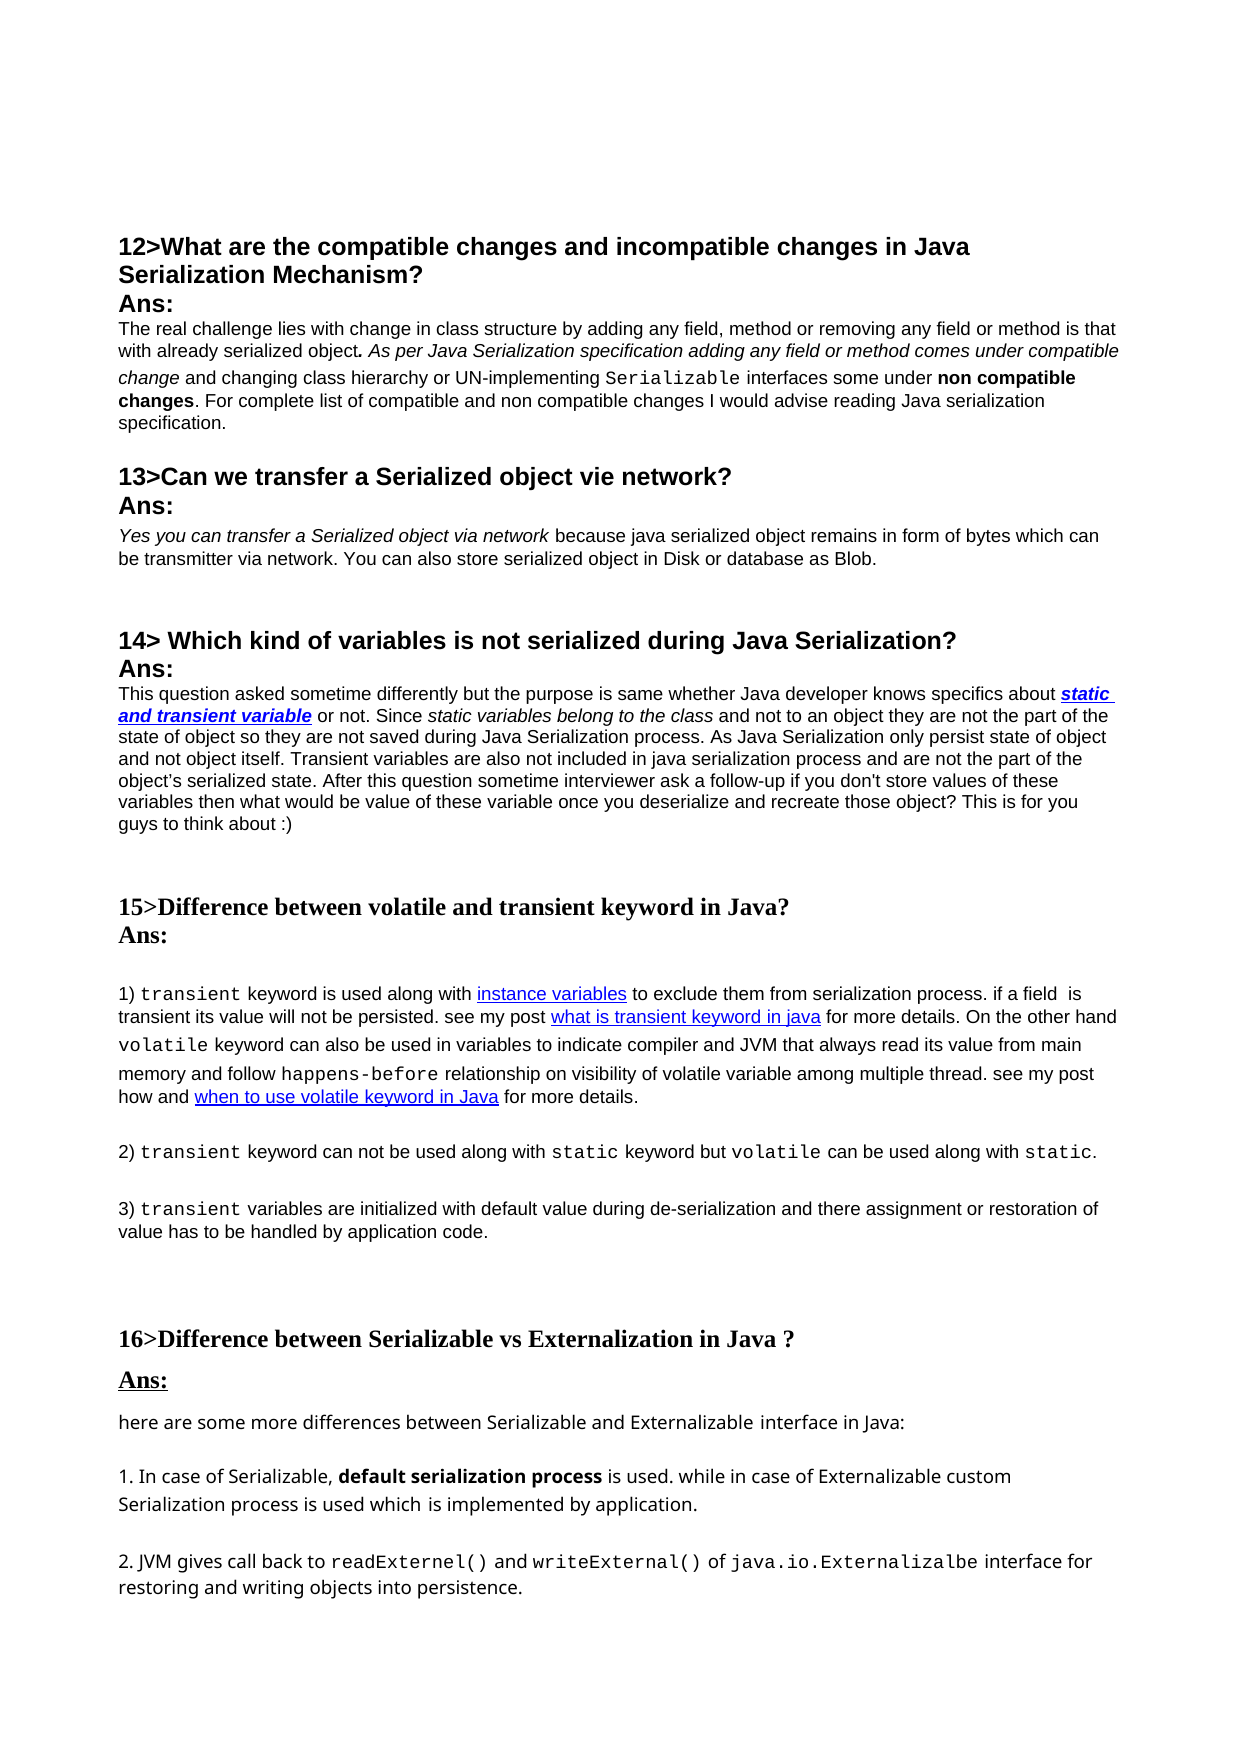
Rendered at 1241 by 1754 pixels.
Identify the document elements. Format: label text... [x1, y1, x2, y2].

text Ans: [118, 920, 1122, 949]
text Yes you can transfer a Serialized object via network because java serialized object remains in form of bytes which can be transmitter via network. You can also store serialized object in Disk or database as Blob. [118, 519, 1122, 570]
text 14> Which kind of variables is not serialized during Java Serialization? [118, 626, 1122, 654]
text 2. JVM gives call back to readExternel() and writeExternal() of java.io.Externalizalbe interface for restoring and writing objects into persistence. [118, 1545, 1122, 1600]
text 1. In case of Serializable, default serialization process is used. while in case of Externalizable custom Serialization process is used which is implemented by application. [118, 1463, 1122, 1517]
text 16>Difference between Serializable vs Externalization in Java ? [118, 1324, 1122, 1352]
text here are some more differences between Serializable and Externalizable interface in Java: [118, 1406, 1122, 1435]
text Ans: [118, 289, 1122, 318]
text The real challenge lies with change in class structure by adding any field, method or removing any field or method is that with already serialized object. As per Java Serialization specification adding any field or method comes under compatible change and changing class hierarchy or UN-implementing Serializable interfaces some under non compatible changes. For complete list of compatible and non compatible changes I would advise reading Java serialization specification. [118, 318, 1122, 433]
text 1) transient keyword is used along with instance variables to exclude them from serialization process. if a field is transient its value will not be persisted. see my post what is transient keyword in java for more details. On the other hand volatile keyword can also be used in variables to indicate compiler and JVM that always read its value from main memory and follow happens-before relationship on visibility of volatile variable among multiple thread. see my post how and when to use volatile keyword in Java for more details. [118, 977, 1122, 1107]
text Ans: [118, 654, 1122, 683]
text 3) transient variables are initialized with default value during de-serialization and there assignment or restoration of value has to be handled by application code. [118, 1192, 1122, 1243]
text 15>Difference between volatile and transient keyword in Java? [118, 892, 1122, 920]
text 12>What are the compatible changes and incompatible changes in Java Serialization Mechanism? [118, 232, 1122, 289]
text Ans: [118, 1365, 1122, 1394]
text This question asked sometime differently but the purpose is same whether Java developer knows specifics about static and transient variable or not. Since static variables belong to the class and not to an object they are not the part of the state of object so they are not saved during Java Serialization process. As Java Serialization only persist state of object and not object itself. Transient variables are also not included in java serialization process and are not the part of the object’s serialized state. After this question sometime interviewer ask a follow-up if you don't store values of these variables then what would be value of these variable once you deserialize and recreate those object? This is for you guys to think about :) [118, 683, 1122, 834]
text Ans: [118, 491, 1122, 519]
text 2) transient keyword can not be used along with static keyword but volatile can be used along with static. [118, 1135, 1122, 1164]
text 13>Can we transfer a Serialized object vie network? [118, 433, 1122, 491]
